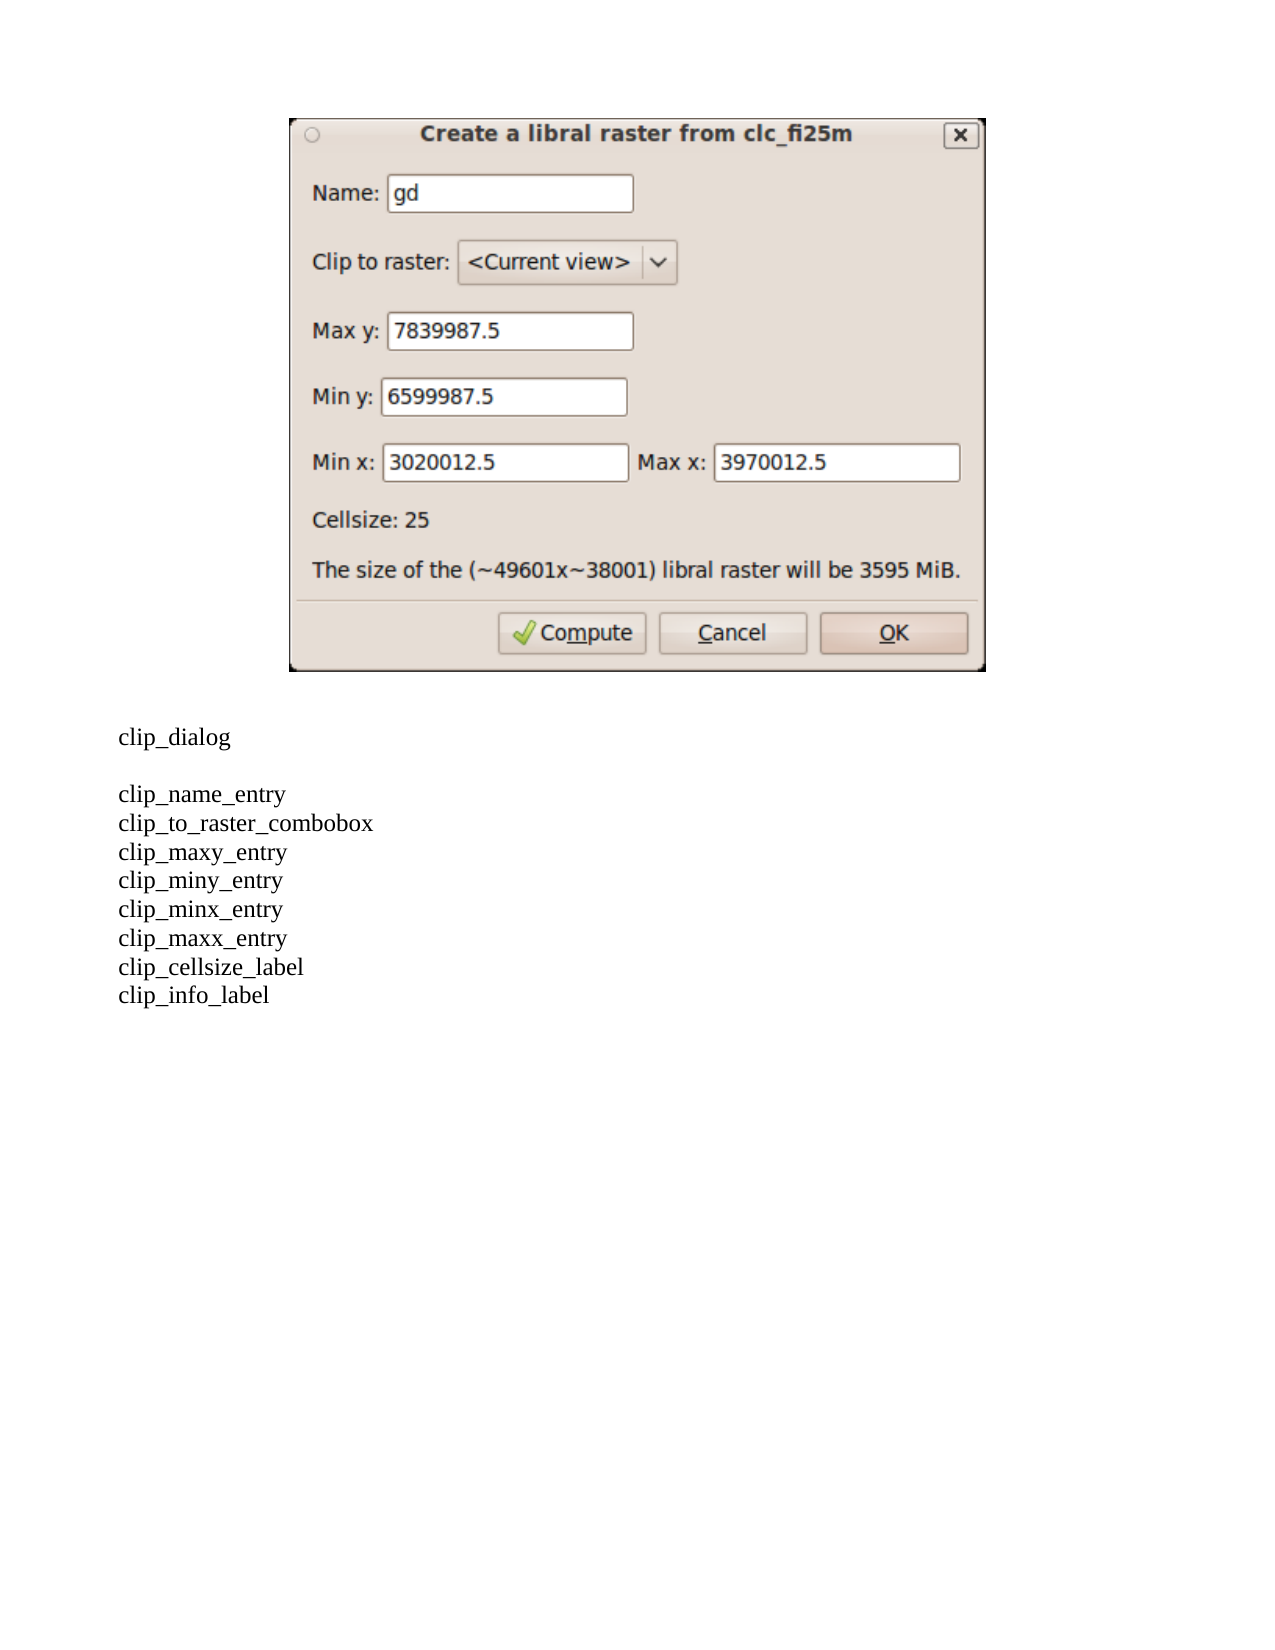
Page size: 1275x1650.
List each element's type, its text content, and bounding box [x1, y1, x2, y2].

text clip_name_entry [118, 779, 1157, 808]
text clip_to_raster_combobox [118, 808, 1157, 837]
text clip_cellsize_label [118, 952, 1157, 981]
text clip_maxx_entry [118, 923, 1157, 952]
text clip_miny_entry [118, 866, 1157, 894]
picture [289, 118, 986, 672]
text clip_dialog [118, 722, 1157, 751]
text clip_info_label [118, 981, 1157, 1009]
text clip_maxy_entry [118, 837, 1157, 866]
text clip_minx_entry [118, 894, 1157, 923]
